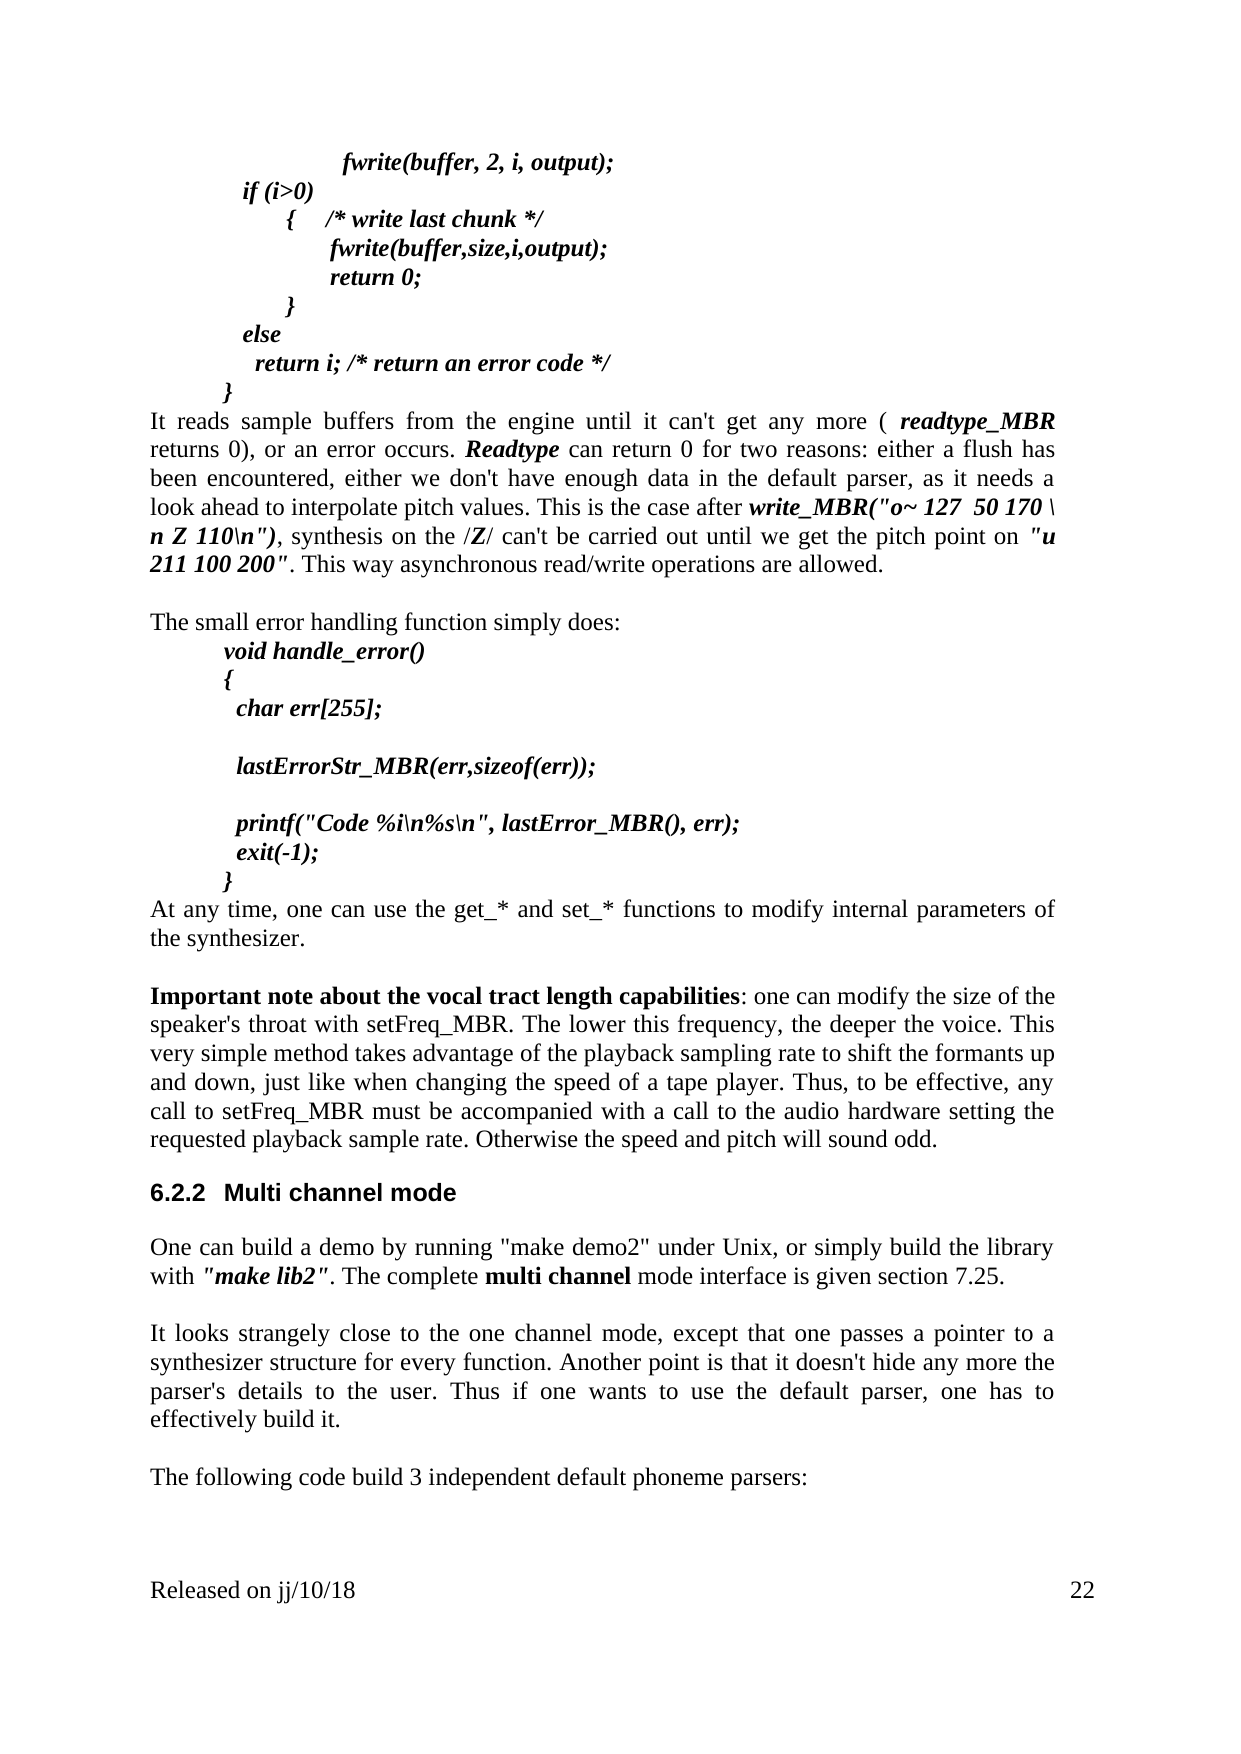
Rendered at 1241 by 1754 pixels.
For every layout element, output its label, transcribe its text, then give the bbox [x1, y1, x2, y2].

text return i; /* return an error code */ [223, 348, 1056, 377]
text { [223, 664, 1056, 693]
text } [223, 377, 1056, 406]
text exit(-1); [223, 837, 1056, 866]
text fwrite(buffer,size,i,output); [223, 233, 1056, 262]
text if (i>0) [223, 176, 1056, 204]
text } [223, 866, 1056, 894]
text lastErrorStr_MBR(err,sizeof(err)); [223, 751, 1056, 779]
subtitle Multi channel mode [150, 1178, 1056, 1207]
text char err[255]; [223, 693, 1056, 722]
text { /* write last chunk */ [223, 204, 1056, 233]
text fwrite(buffer, 2, i, output); [223, 147, 1056, 176]
text It looks strangely close to the one channel mode, except that one passes a pointer to a synthesizer structure for every function. Another point is that it doesn't hide any more the parser's details to the user. Thus if one wants to use the default parser, one has to effectively build it. [150, 1318, 1056, 1433]
text Important note about the vocal tract length capabilities: one can modify the size of the speaker's throat with setFreq_MBR. The lower this frequency, the deeper the voice. This very simple method takes advantage of the playback sampling rate to shift the formants up and down, just like when changing the speed of a tape player. Thus, to be effective, any call to setFreq_MBR must be accompanied with a call to the audio hardware setting the requested playback sample rate. Otherwise the speed and pitch will sound odd. [150, 981, 1056, 1153]
text else [223, 319, 1056, 348]
text The following code build 3 independent default phoneme parsers: [150, 1462, 1056, 1491]
text One can build a demo by running "make demo2" under Unix, or simply build the library with "make lib2". The complete multi channel mode interface is given section 7.25. [150, 1232, 1056, 1289]
text It reads sample buffers from the engine until it can't get any more ( readtype_MBR returns 0), or an error occurs. Readtype can return 0 for two reasons: either a flush has been encountered, either we don't have enough data in the default parser, as it needs a look ahead to interpolate pitch values. This is the case after write_MBR("o~ 127 50 170 \n Z 110\n"), synthesis on the /Z/ can't be carried out until we get the pitch point on "u 211 100 200". This way asynchronous read/write operations are allowed. [150, 406, 1056, 578]
text return 0; [223, 262, 1056, 291]
text printf("Code %i\n%s\n", lastError_MBR(), err); [223, 808, 1056, 837]
text void handle_error() [223, 636, 1056, 664]
text } [223, 291, 1056, 319]
text The small error handling function simply does: [150, 607, 1056, 636]
text At any time, one can use the get_* and set_* functions to modify internal parameters of the synthesizer. [150, 894, 1056, 952]
